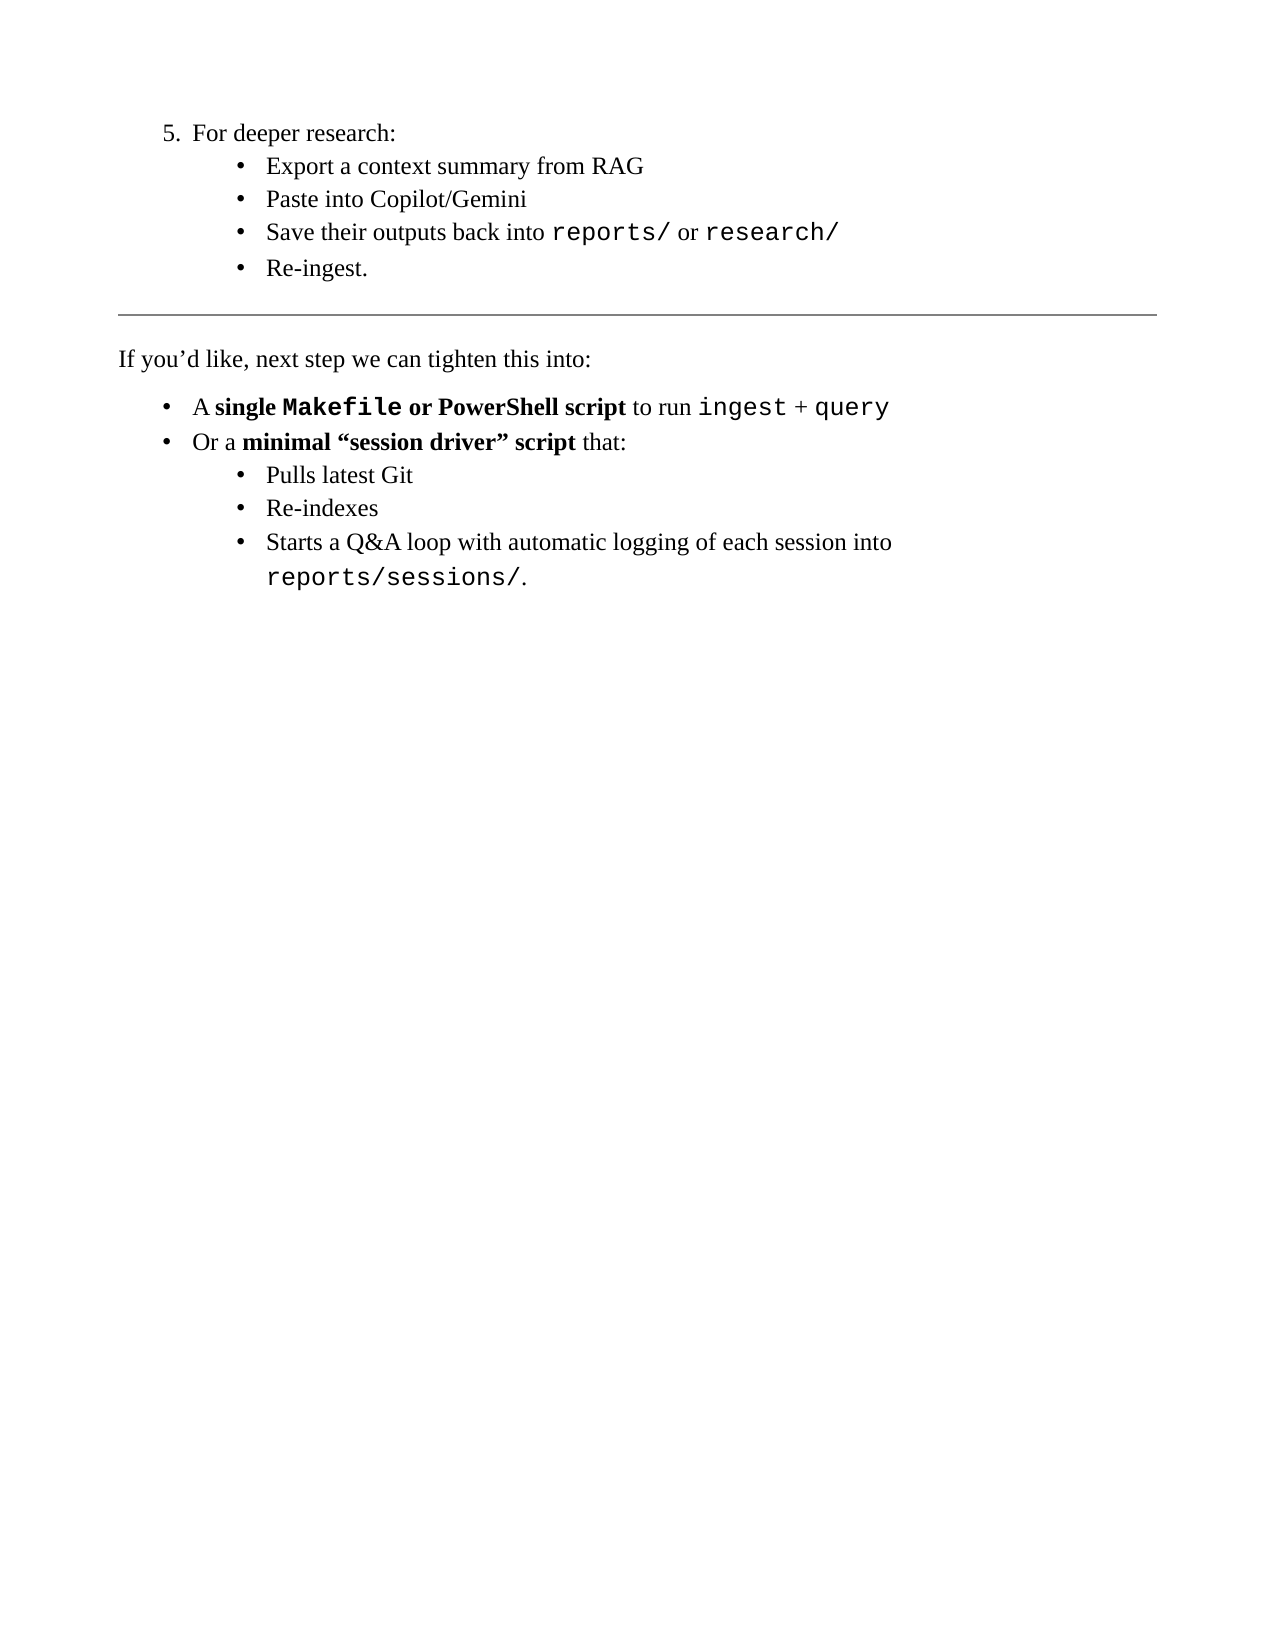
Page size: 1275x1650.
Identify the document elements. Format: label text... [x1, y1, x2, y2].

list Paste into Copilot/Gemini [236, 184, 1157, 213]
list For deeper research: [162, 118, 1157, 147]
list Re‑ingest. [236, 253, 1157, 281]
list Starts a Q&A loop with automatic logging of each session into reports/sessions/. [236, 527, 1157, 592]
list Or a minimal “session driver” script that: [162, 427, 1157, 456]
list Pulls latest Git [236, 461, 1157, 489]
text If you’d like, next step we can tighten this into: [118, 344, 1157, 373]
list Export a context summary from RAG [236, 151, 1157, 180]
list Re‑indexes [236, 493, 1157, 522]
list A single Makefile or PowerShell script to run ingest + query [162, 392, 1157, 423]
list Save their outputs back into reports/ or research/ [236, 217, 1157, 248]
